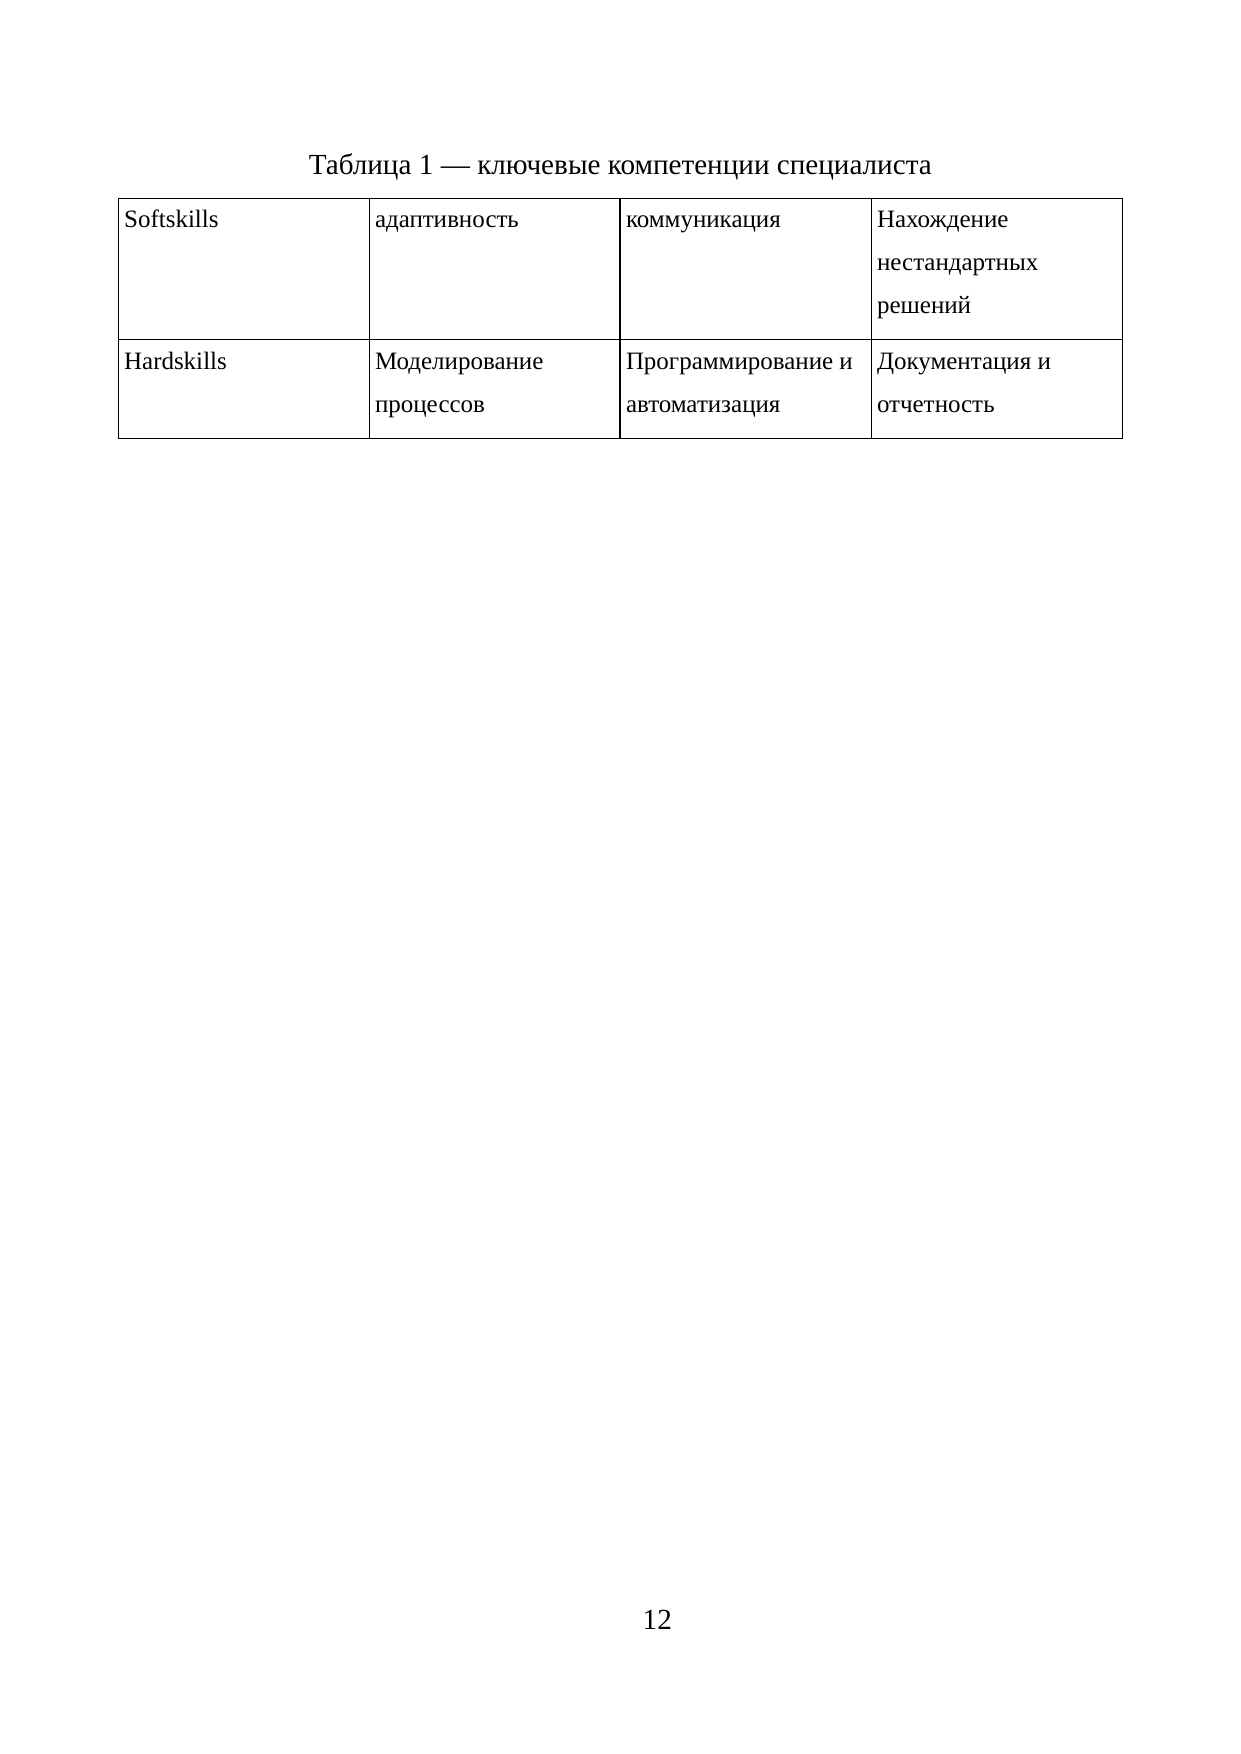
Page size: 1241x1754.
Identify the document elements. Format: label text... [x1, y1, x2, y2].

table_cell Программирование и автоматизация [621, 340, 871, 438]
table_cell Hardskills [119, 340, 369, 438]
table_cell Моделирование процессов [370, 340, 619, 438]
table_header адаптивность [370, 199, 619, 339]
table_cell Документация и отчетность [872, 340, 1122, 438]
table_header Softskills [119, 199, 369, 339]
text Таблица 1 — ключевые компетенции специалиста [118, 147, 1122, 181]
table_header коммуникация [621, 199, 871, 339]
table_header Нахождение нестандартных решений [872, 199, 1122, 339]
